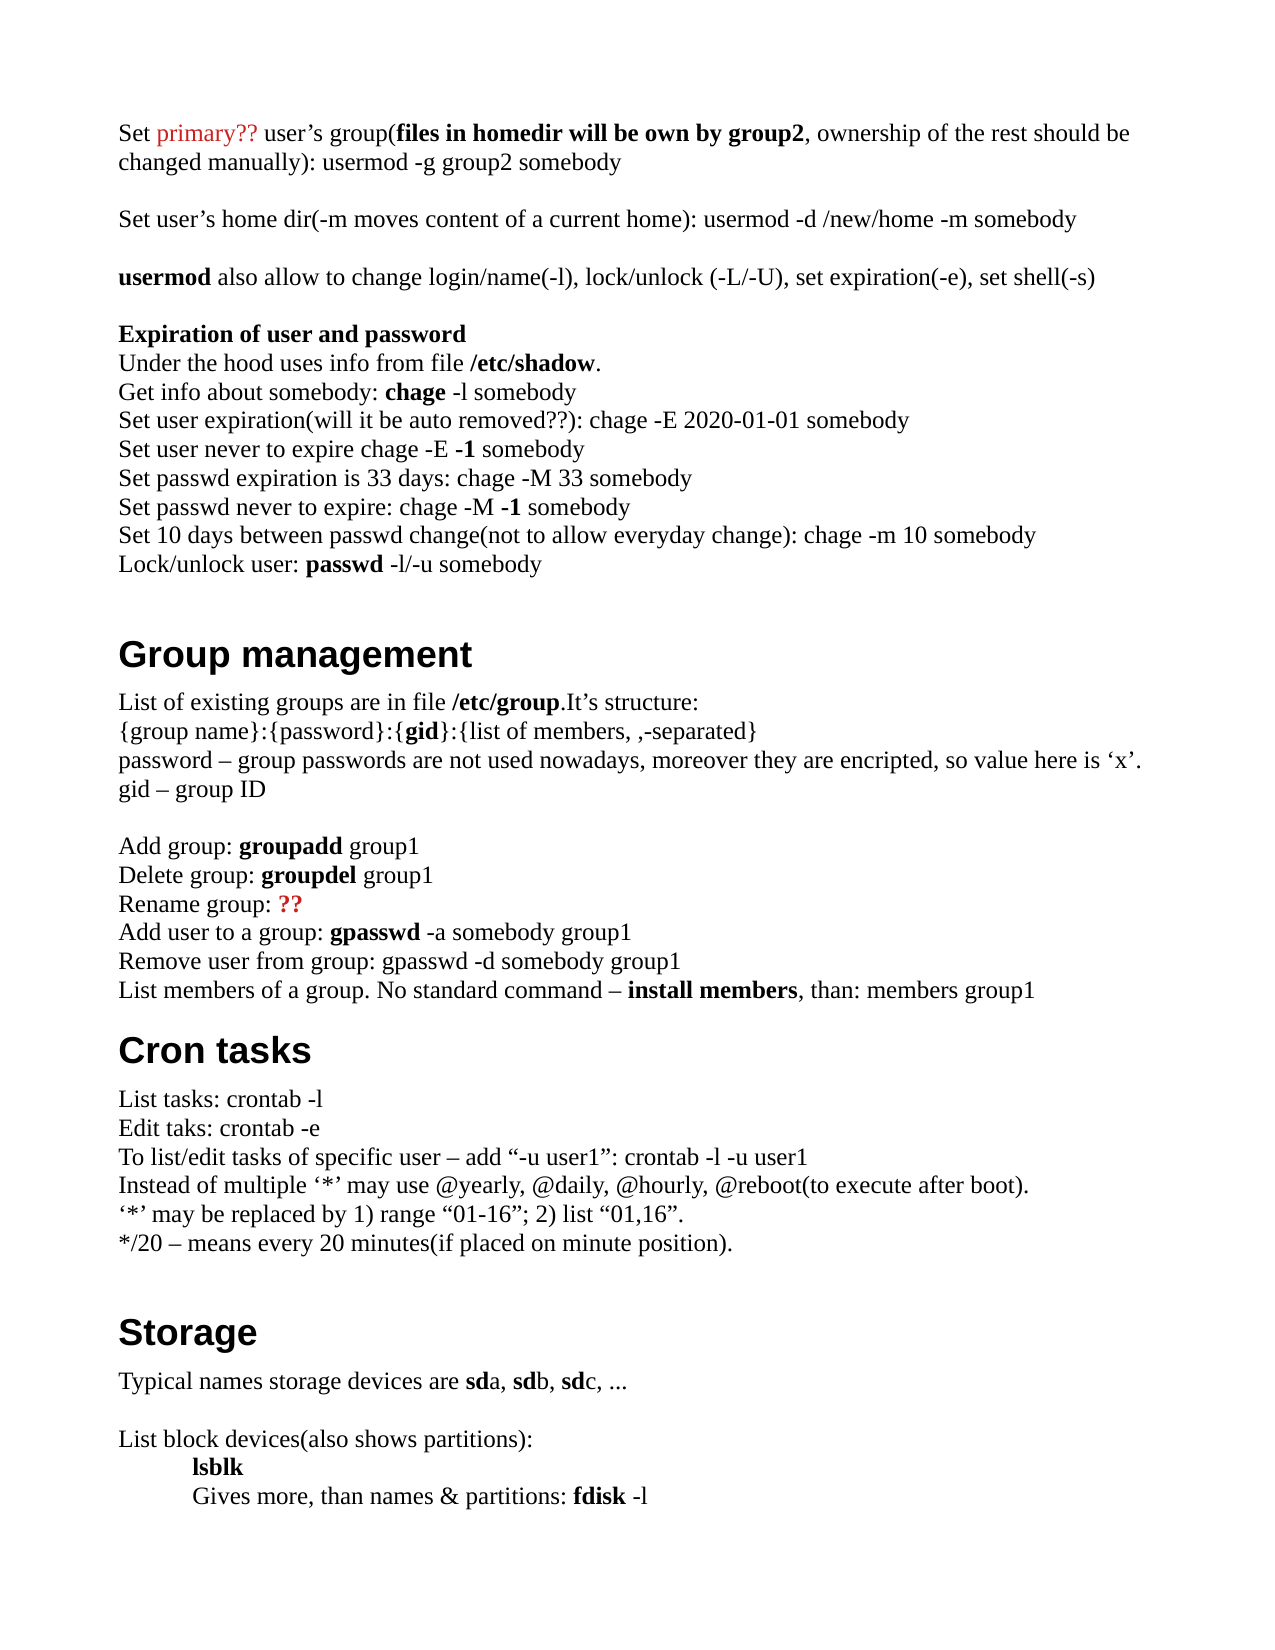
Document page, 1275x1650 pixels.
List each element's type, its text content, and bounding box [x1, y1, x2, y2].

text Add group: groupadd group1 [118, 831, 1157, 860]
text List of existing groups are in file /etc/group.It’s structure: [118, 687, 1157, 716]
text Gives more, than names & partitions: fdisk -l [118, 1481, 1157, 1510]
text ‘*’ may be replaced by 1) range “01-16”; 2) list “01,16”. [118, 1199, 1157, 1228]
text Set user expiration(will it be auto removed??): chage -E 2020-01-01 somebody [118, 406, 1157, 434]
text Delete group: groupdel group1 [118, 860, 1157, 889]
text Typical names storage devices are sda, sdb, sdc, ... [118, 1366, 1157, 1395]
text Under the hood uses info from file /etc/shadow. [118, 348, 1157, 377]
text Set passwd expiration is 33 days: chage -M 33 somebody [118, 463, 1157, 492]
subtitle Storage [118, 1311, 1157, 1354]
text password – group passwords are not used nowadays, moreover they are encripted, so value here is ‘x’. [118, 745, 1157, 774]
text To list/edit tasks of specific user – add “-u user1”: crontab -l -u user1 [118, 1142, 1157, 1171]
text Expiration of user and password [118, 319, 1157, 348]
text */20 – means every 20 minutes(if placed on minute position). [118, 1228, 1157, 1257]
text List tasks: crontab -l [118, 1084, 1157, 1113]
text {group name}:{password}:{gid}:{list of members, ,-separated} [118, 716, 1157, 745]
text Set user’s home dir(-m moves content of a current home): usermod -d /new/home -m somebody [118, 204, 1157, 233]
text Set user never to expire chage -E -1 somebody [118, 434, 1157, 463]
text lsblk [118, 1452, 1157, 1481]
text Get info about somebody: chage -l somebody [118, 377, 1157, 406]
text List members of a group. No standard command – install members, than: members group1 [118, 975, 1157, 1004]
text Set primary?? user’s group(files in homedir will be own by group2, ownership of the rest should be changed manually): usermod -g group2 somebody [118, 118, 1157, 176]
text Set passwd never to expire: chage -M -1 somebody [118, 492, 1157, 521]
text Set 10 days between passwd change(not to allow everyday change): chage -m 10 somebody [118, 521, 1157, 549]
text usermod also allow to change login/name(-l), lock/unlock (-L/-U), set expiration(-e), set shell(-s) [118, 262, 1157, 291]
subtitle Cron tasks [118, 1029, 1157, 1072]
text Rename group: ?? [118, 889, 1157, 917]
text gid – group ID [118, 774, 1157, 802]
text List block devices(also shows partitions): [118, 1424, 1157, 1452]
text Add user to a group: gpasswd -a somebody group1 [118, 917, 1157, 946]
text Instead of multiple ‘*’ may use @yearly, @daily, @hourly, @reboot(to execute after boot). [118, 1171, 1157, 1199]
subtitle Group management [118, 632, 1157, 675]
text Edit taks: crontab -e [118, 1113, 1157, 1142]
text Lock/unlock user: passwd -l/-u somebody [118, 549, 1157, 578]
text Remove user from group: gpasswd -d somebody group1 [118, 946, 1157, 975]
